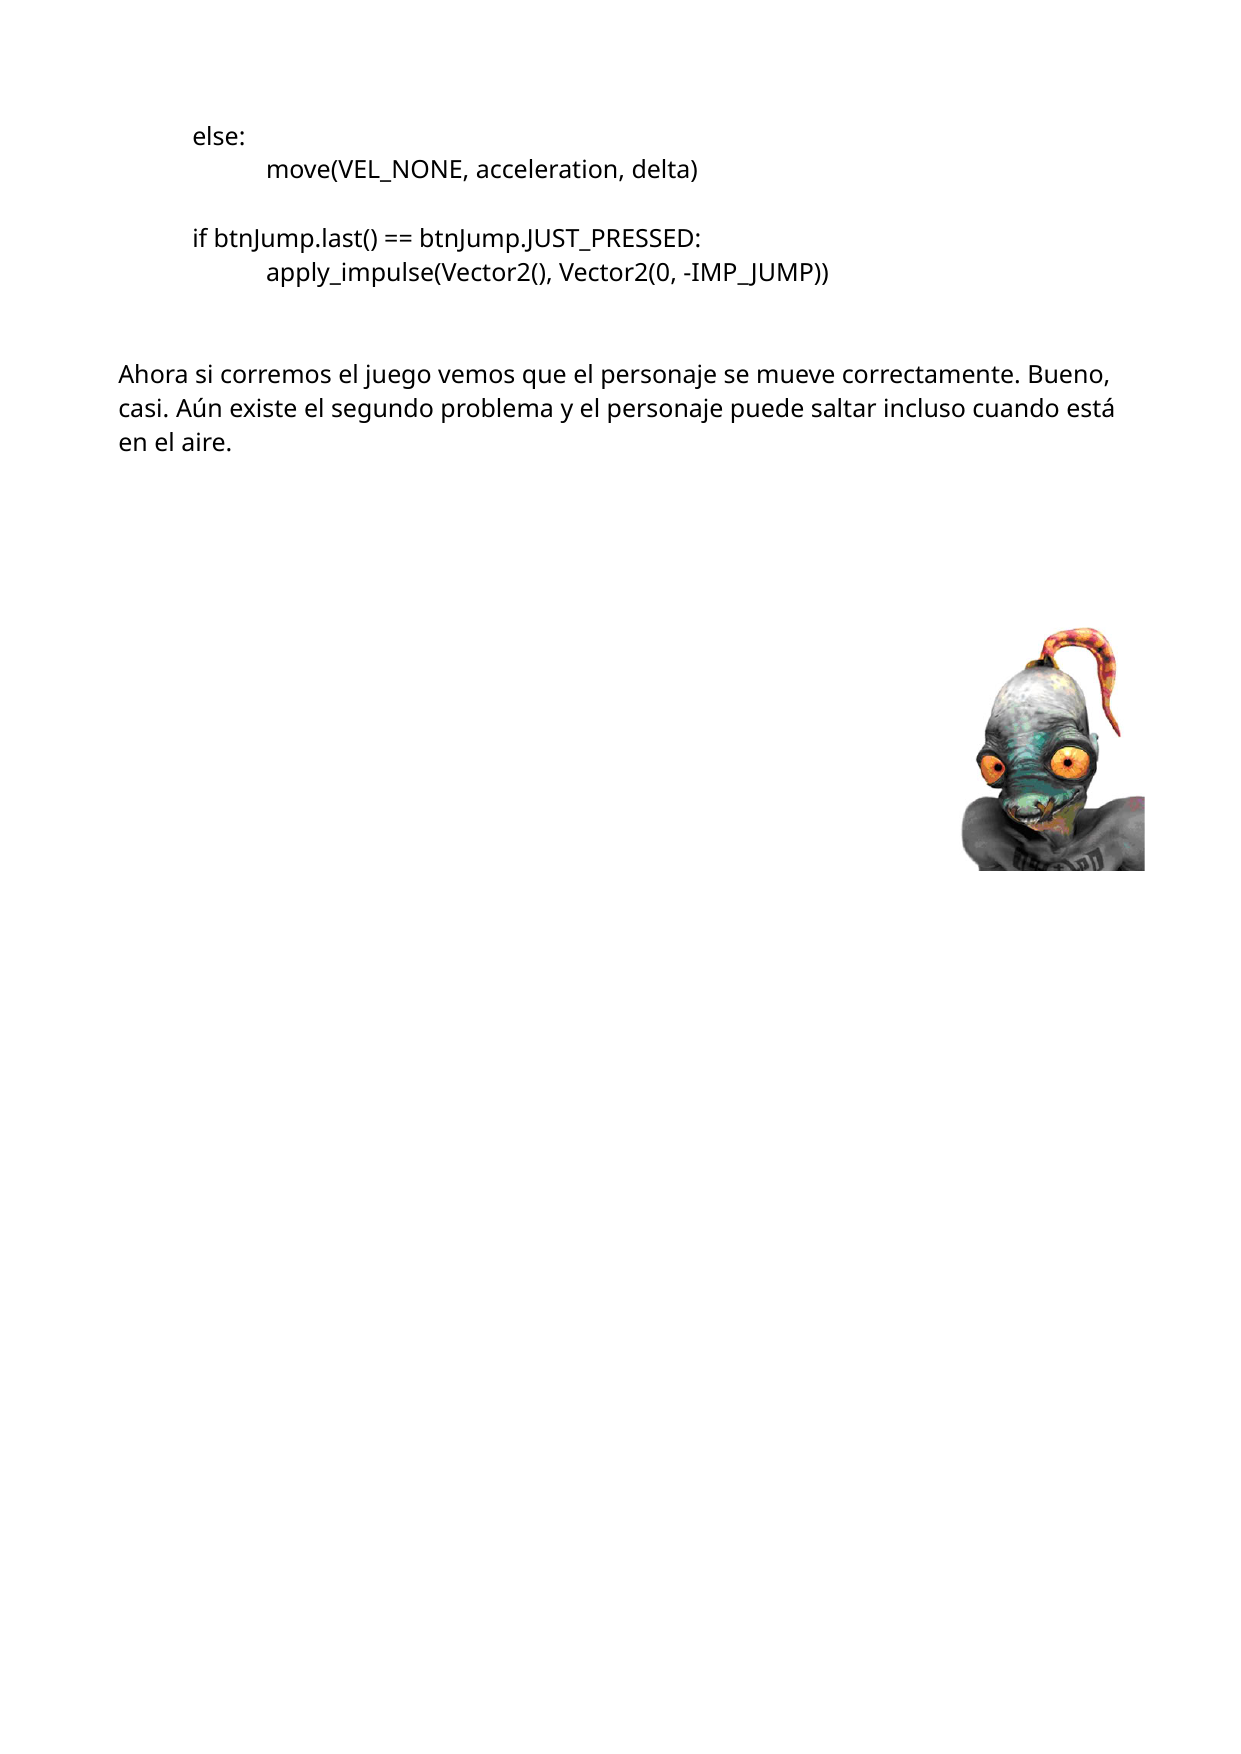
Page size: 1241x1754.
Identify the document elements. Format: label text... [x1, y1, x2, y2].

picture [946, 622, 1145, 871]
text Ahora si corremos el juego vemos que el personaje se mueve correctamente. Bueno, casi. Aún existe el segundo problema y el personaje puede saltar incluso cuando está en el aire. [118, 357, 1122, 459]
text apply_impulse(Vector2(), Vector2(0, -IMP_JUMP)) [118, 254, 1122, 288]
text move(VEL_NONE, acceleration, delta) [118, 152, 1122, 186]
text else: [118, 118, 1122, 152]
text if btnJump.last() == btnJump.JUST_PRESSED: [118, 220, 1122, 254]
